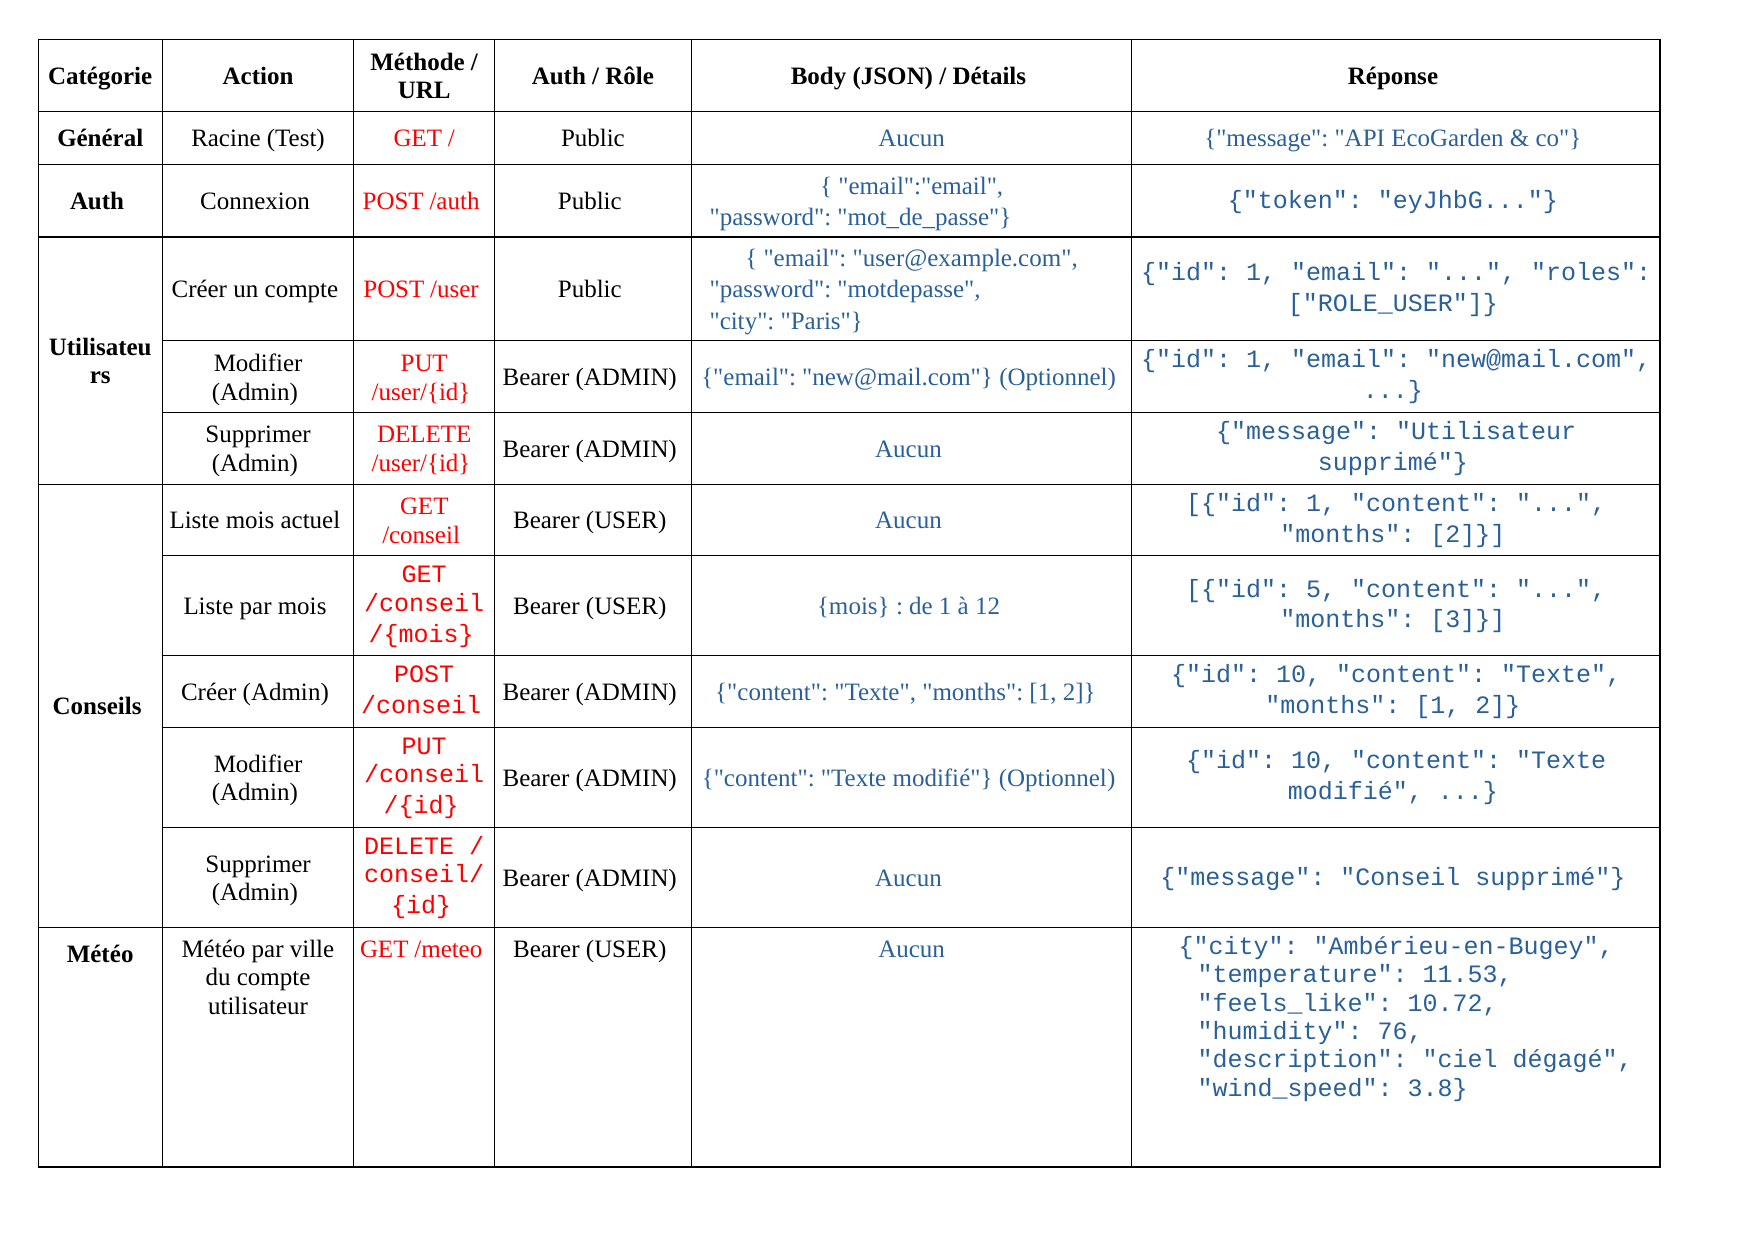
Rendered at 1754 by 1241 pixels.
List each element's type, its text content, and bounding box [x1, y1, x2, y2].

table_cell Aucun [692, 485, 1131, 555]
table_cell POST /auth [354, 165, 494, 236]
table_cell {"id": 1, "email": "new@mail.com", ...} [1132, 341, 1659, 412]
table_cell Bearer (USER) [495, 556, 691, 655]
table_header Catégorie [39, 40, 162, 111]
table_cell Général [39, 112, 162, 164]
table_cell {"email": "new@mail.com"} (Optionnel) [692, 341, 1131, 412]
table_cell Utilisateurs [39, 238, 162, 483]
table_cell {"message": "Utilisateur supprimé"} [1132, 413, 1659, 483]
table_cell { "email":"email", "password": "mot_de_passe"} [692, 165, 1131, 236]
table_cell Bearer (ADMIN) [495, 656, 691, 727]
table_cell {"message": "API EcoGarden & co"} [1132, 112, 1659, 164]
table_header Body (JSON) / Détails [692, 40, 1131, 111]
table_cell Connexion [163, 165, 353, 236]
table_header Méthode / URL [354, 40, 494, 111]
table_cell {"id": 10, "content": "Texte modifié", ...} [1132, 728, 1659, 827]
table_cell {"token": "eyJhbG..."} [1132, 165, 1659, 236]
table_cell GET / [354, 112, 494, 164]
table_cell Bearer (ADMIN) [495, 413, 691, 483]
table_header Auth / Rôle [495, 40, 691, 111]
table_cell Public [495, 165, 691, 236]
table_cell Modifier (Admin) [163, 728, 353, 827]
table_cell Auth [39, 165, 162, 236]
table_cell Aucun [692, 413, 1131, 483]
table_cell GET /conseil [354, 485, 494, 555]
table_cell { "email": "user@example.com", "password": "motdepasse", "city": "Paris"} [692, 238, 1131, 340]
table_cell PUT /conseil/{id} [354, 728, 494, 827]
table_cell Aucun [692, 928, 1131, 1166]
table_cell Bearer (ADMIN) [495, 828, 691, 927]
table_cell Créer un compte [163, 238, 353, 340]
table_cell {mois} : de 1 à 12 [692, 556, 1131, 655]
table_cell [{"id": 1, "content": "...", "months": [2]}] [1132, 485, 1659, 555]
table_cell GET /meteo [354, 928, 494, 1166]
table_cell DELETE /user/{id} [354, 413, 494, 483]
table_cell [{"id": 5, "content": "...", "months": [3]}] [1132, 556, 1659, 655]
table_cell POST /user [354, 238, 494, 340]
table_cell DELETE /conseil/{id} [354, 828, 494, 927]
table_cell Bearer (USER) [495, 928, 691, 1166]
table_cell Liste mois actuel [163, 485, 353, 555]
table_cell Racine (Test) [163, 112, 353, 164]
table_header Réponse [1132, 40, 1659, 111]
table_cell {"content": "Texte modifié"} (Optionnel) [692, 728, 1131, 827]
table_cell Conseils [39, 485, 162, 927]
table_cell {"content": "Texte", "months": [1, 2]} [692, 656, 1131, 727]
table_cell Supprimer (Admin) [163, 413, 353, 483]
table_cell {"city": "Ambérieu-en-Bugey", "temperature": 11.53, "feels_like": 10.72, "humidity": 76, "description": "ciel dégagé", "wind_speed": 3.8} [1132, 928, 1659, 1166]
table_cell Modifier (Admin) [163, 341, 353, 412]
table_cell {"id": 1, "email": "...", "roles": ["ROLE_USER"]} [1132, 238, 1659, 340]
table_header Action [163, 40, 353, 111]
table_cell POST /conseil [354, 656, 494, 727]
table_cell Aucun [692, 828, 1131, 927]
table_cell Bearer (ADMIN) [495, 728, 691, 827]
table_cell Météo [39, 928, 162, 1166]
table_cell Aucun [692, 112, 1131, 164]
table_cell {"message": "Conseil supprimé"} [1132, 828, 1659, 927]
table_cell {"id": 10, "content": "Texte", "months": [1, 2]} [1132, 656, 1659, 727]
table_cell GET /conseil/{mois} [354, 556, 494, 655]
table_cell PUT /user/{id} [354, 341, 494, 412]
table_cell Météo par ville du compte utilisateur [163, 928, 353, 1166]
table_cell Public [495, 112, 691, 164]
table_cell Bearer (USER) [495, 485, 691, 555]
table_cell Liste par mois [163, 556, 353, 655]
table_cell Créer (Admin) [163, 656, 353, 727]
table_cell Bearer (ADMIN) [495, 341, 691, 412]
table_cell Public [495, 238, 691, 340]
table_cell Supprimer (Admin) [163, 828, 353, 927]
